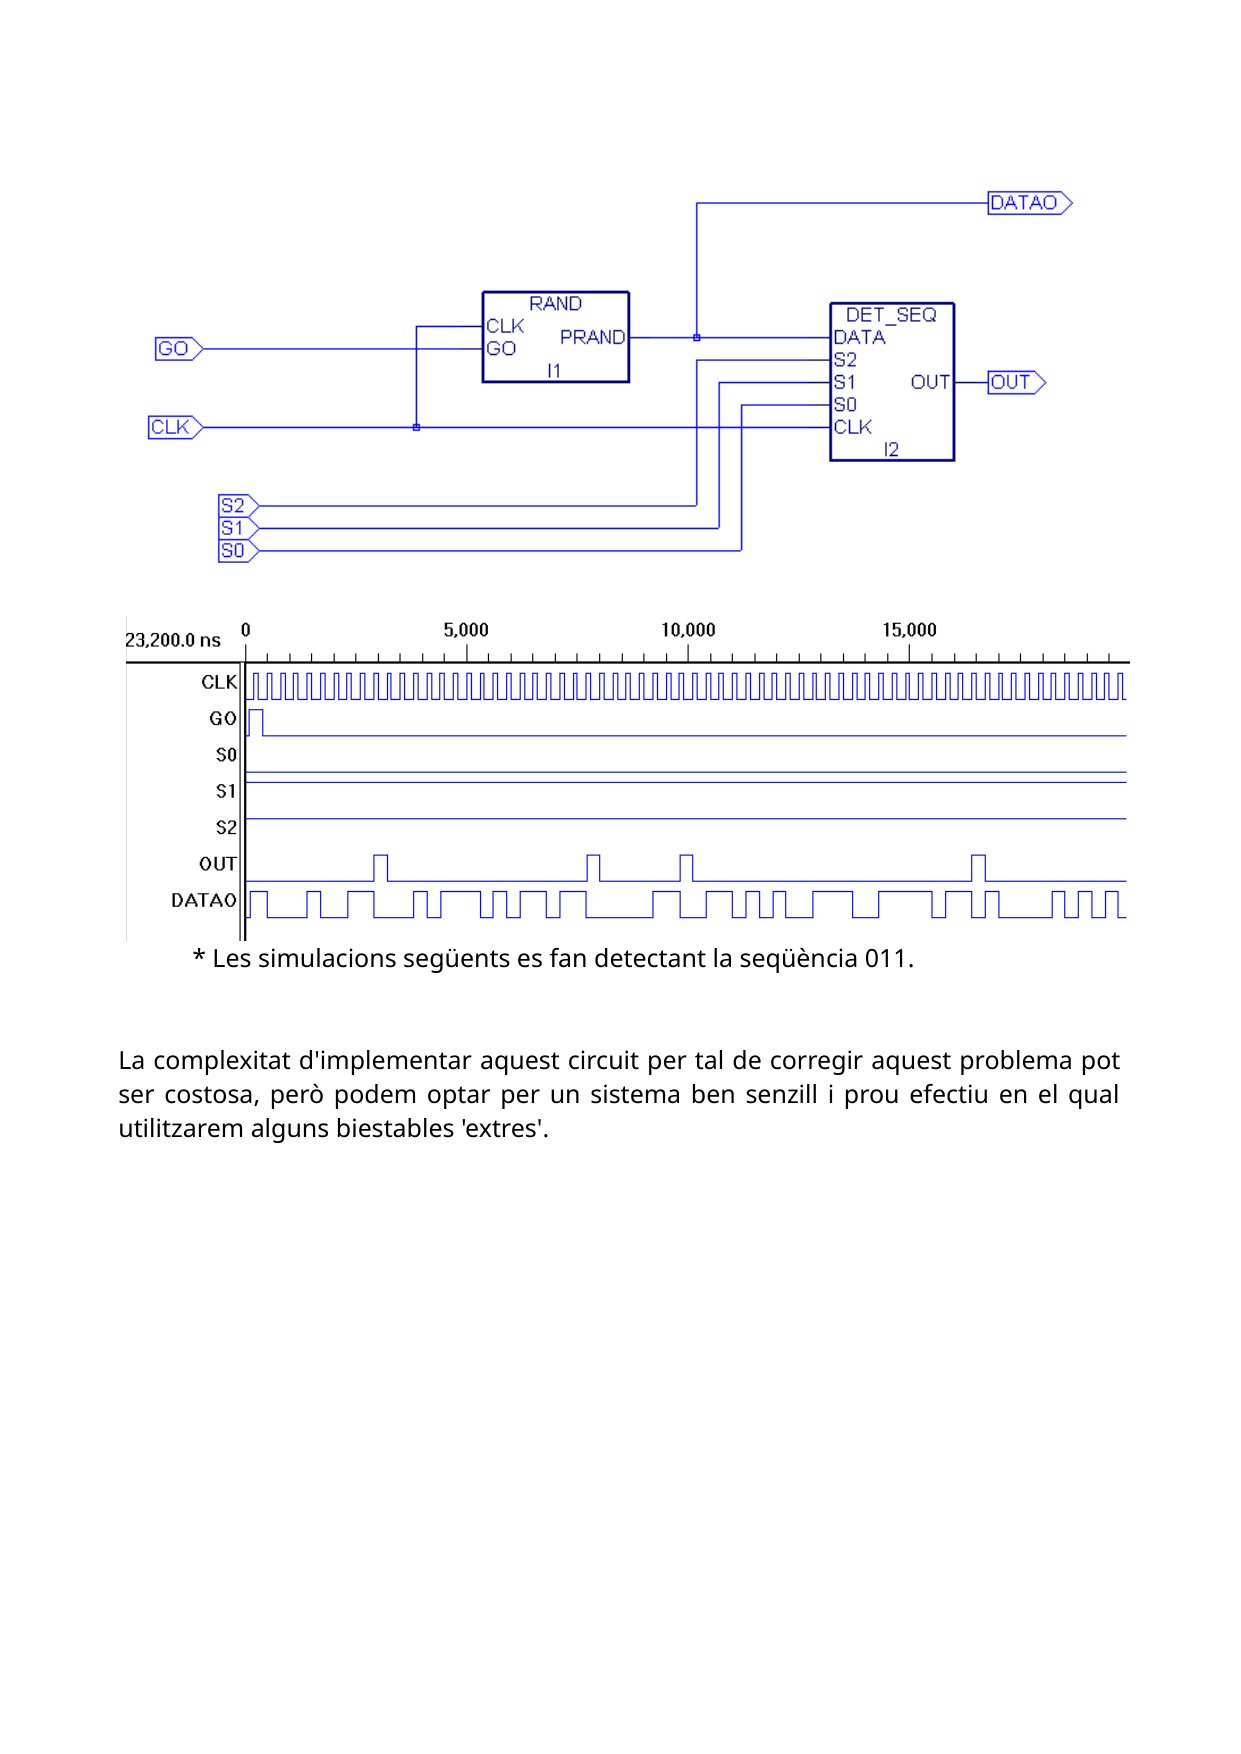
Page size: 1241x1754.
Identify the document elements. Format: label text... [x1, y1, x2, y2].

text * Les simulacions següents es fan detectant la seqüència 011. [118, 118, 1122, 974]
picture [126, 138, 1142, 941]
text La complexitat d'implementar aquest circuit per tal de corregir aquest problema pot ser costosa, però podem optar per un sistema ben senzill i prou efectiu en el qual utilitzarem alguns biestables 'extres'. [118, 1042, 1122, 1144]
